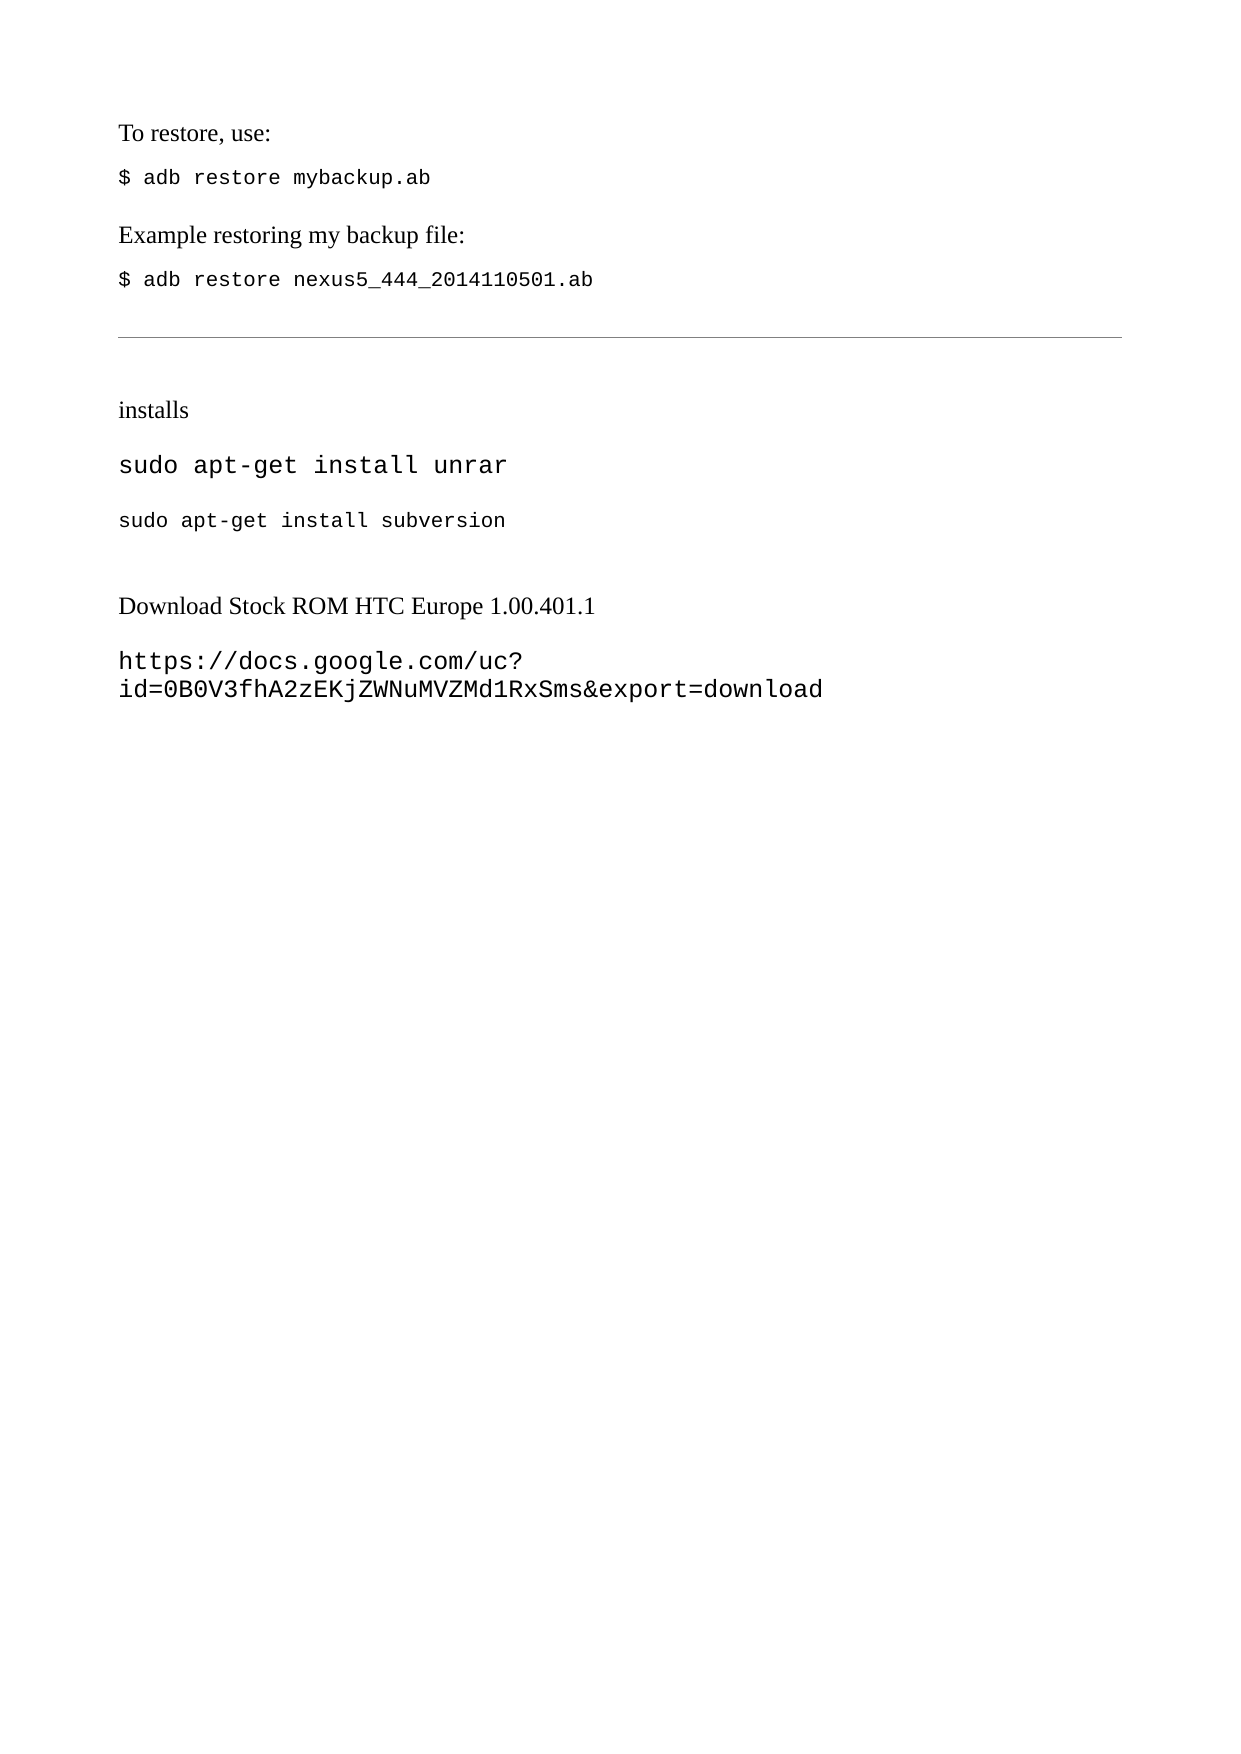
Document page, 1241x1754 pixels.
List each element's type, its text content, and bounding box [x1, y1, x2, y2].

text $ adb restore nexus5_444_2014110501.ab [118, 269, 1122, 293]
text Download Stock ROM HTC Europe 1.00.401.1 [118, 562, 1122, 620]
text To restore, use: [118, 118, 1122, 147]
text $ adb restore mybackup.ab [118, 167, 1122, 191]
text sudo apt-get install unrar [118, 453, 1122, 481]
text installs [118, 395, 1122, 424]
text Example restoring my backup file: [118, 220, 1122, 249]
text sudo apt-get install subversion [118, 510, 1122, 534]
text https://docs.google.com/uc?id=0B0V3fhA2zEKjZWNuMVZMd1RxSms&export=download [118, 649, 1122, 705]
